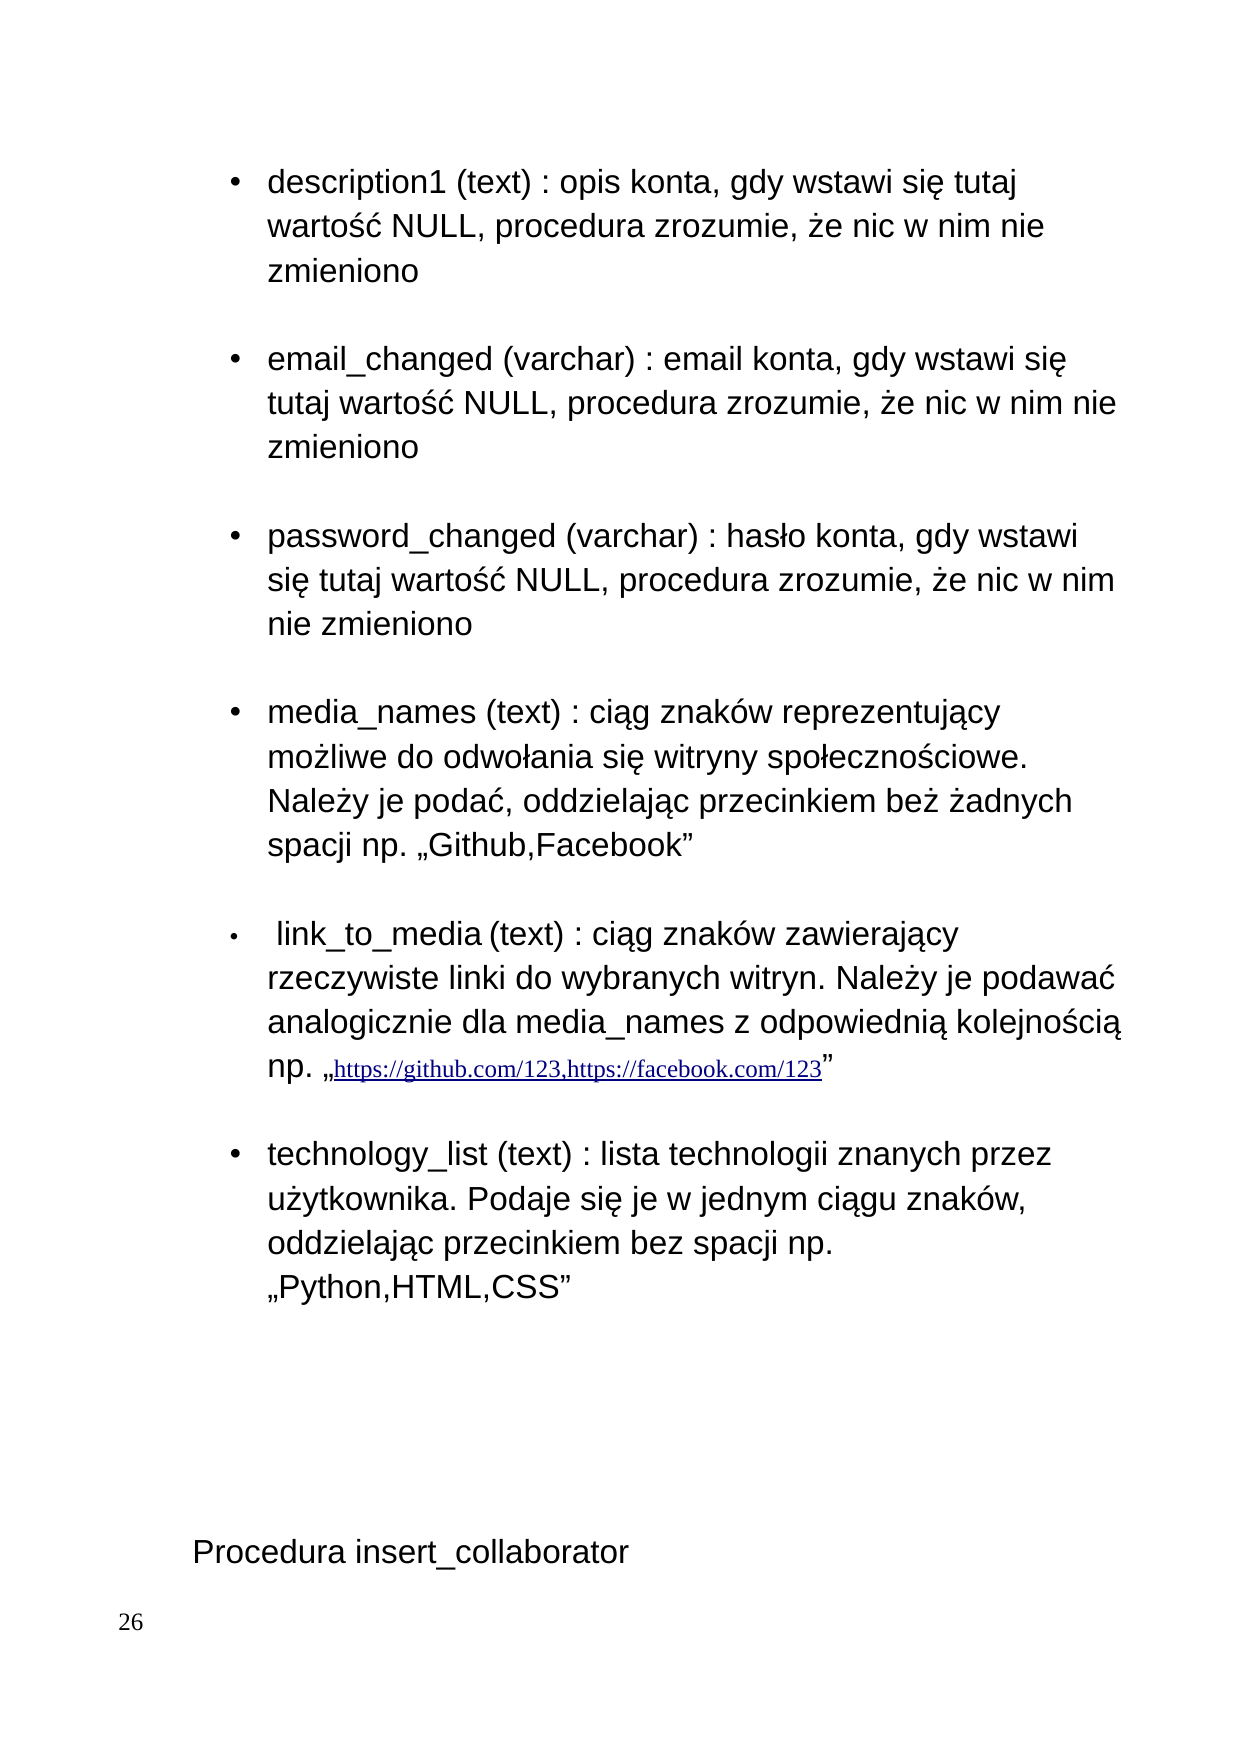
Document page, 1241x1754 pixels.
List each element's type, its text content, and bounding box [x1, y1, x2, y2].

list media_names (text) : ciąg znaków reprezentujący możliwe do odwołania się witryny społecznościowe. Należy je podać, oddzielając przecinkiem beż żadnych spacji np. „Github,Facebook” [229, 693, 1122, 864]
list technology_list (text) : lista technologii znanych przez użytkownika. Podaje się je w jednym ciągu znaków, oddzielając przecinkiem bez spacji np. „Python,HTML,CSS” [229, 1134, 1122, 1305]
list password_changed (varchar) : hasło konta, gdy wstawi się tutaj wartość NULL, procedura zrozumie, że nic w nim nie zmieniono [229, 516, 1122, 643]
text Procedura insert_collaborator [118, 1532, 1122, 1570]
list description1 (text) : opis konta, gdy wstawi się tutaj wartość NULL, procedura zrozumie, że nic w nim nie zmieniono [229, 162, 1122, 289]
list email_changed (varchar) : email konta, gdy wstawi się tutaj wartość NULL, procedura zrozumie, że nic w nim nie zmieniono [229, 339, 1122, 466]
list link_to_media (text) : ciąg znaków zawierający rzeczywiste linki do wybranych witryn. Należy je podawać analogicznie dla media_names z odpowiednią kolejnością np. „https://github.com/123,https://facebook.com/123” [229, 913, 1122, 1084]
